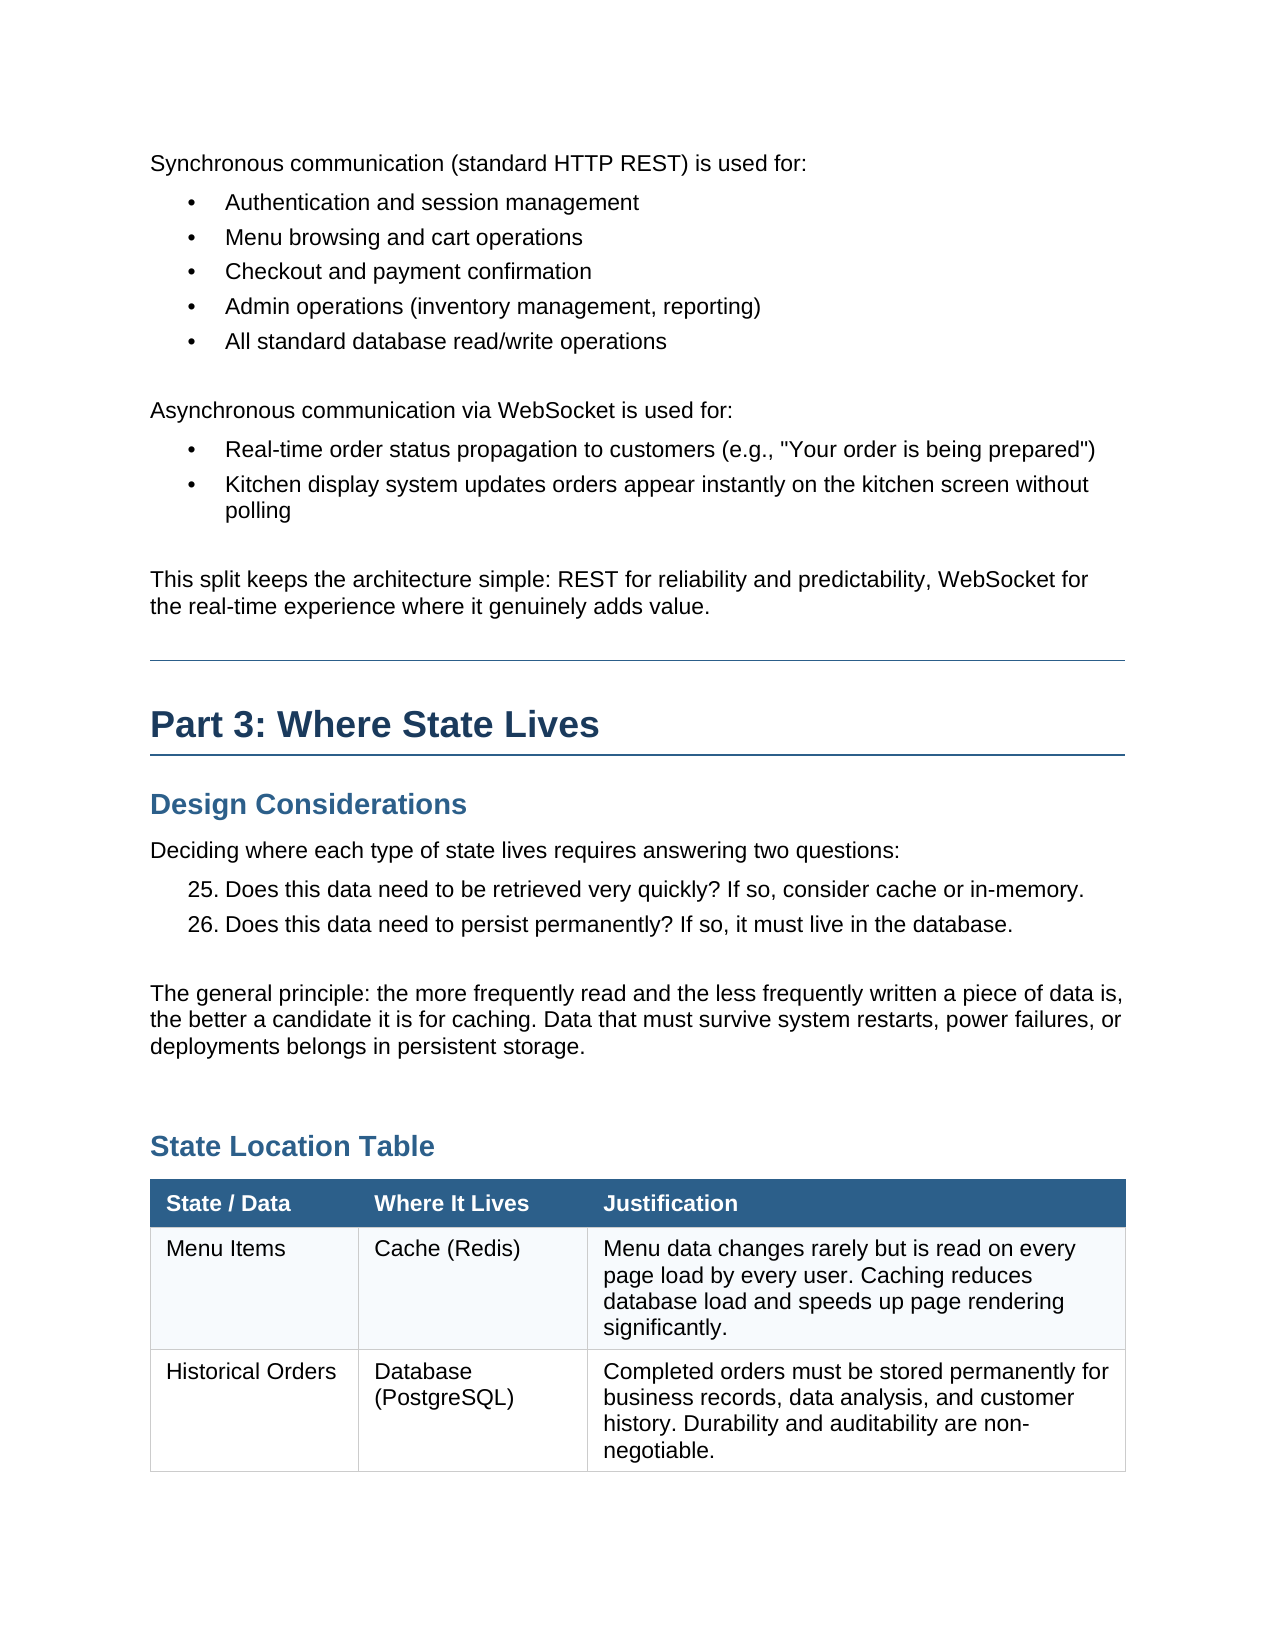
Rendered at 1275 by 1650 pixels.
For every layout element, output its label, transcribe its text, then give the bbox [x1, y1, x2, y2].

list Checkout and payment confirmation [187, 258, 1125, 284]
subtitle Design Considerations [150, 787, 1125, 820]
table_cell Cache (Redis) [359, 1228, 587, 1349]
text Synchronous communication (standard HTTP REST) is used for: [150, 150, 1125, 176]
table_cell Historical Orders [151, 1350, 358, 1471]
list All standard database read/write operations [187, 328, 1125, 354]
subtitle Part 3: Where State Lives [150, 703, 1125, 754]
table_header State / Data [151, 1180, 358, 1227]
list Does this data need to persist permanently? If so, it must live in the database. [187, 911, 1125, 937]
list Authentication and session management [187, 189, 1125, 215]
table_header Where It Lives [359, 1180, 587, 1227]
text Deciding where each type of state lives requires answering two questions: [150, 837, 1125, 863]
text This split keeps the architecture simple: REST for reliability and predictability, WebSocket for the real-time experience where it genuinely adds value. [150, 566, 1125, 619]
text The general principle: the more frequently read and the less frequently written a piece of data is, the better a candidate it is for caching. Data that must survive system restarts, power failures, or deployments belongs in persistent storage. [150, 980, 1125, 1059]
table_cell Menu data changes rarely but is read on every page load by every user. Caching reduces database load and speeds up page rendering significantly. [588, 1228, 1125, 1349]
table_cell Database (PostgreSQL) [359, 1350, 587, 1471]
list Menu browsing and cart operations [187, 223, 1125, 250]
table_header Justification [588, 1180, 1125, 1227]
list Does this data need to be retrieved very quickly? If so, consider cache or in-memory. [187, 876, 1125, 902]
text Asynchronous communication via WebSocket is used for: [150, 397, 1125, 423]
subtitle State Location Table [150, 1129, 1125, 1163]
table_cell Menu Items [151, 1228, 358, 1349]
table_cell Completed orders must be stored permanently for business records, data analysis, and customer history. Durability and auditability are non-negotiable. [588, 1350, 1125, 1471]
list Kitchen display system updates orders appear instantly on the kitchen screen without polling [187, 471, 1125, 523]
list Real-time order status propagation to customers (e.g., "Your order is being prepared") [187, 436, 1125, 462]
list Admin operations (inventory management, reporting) [187, 293, 1125, 319]
